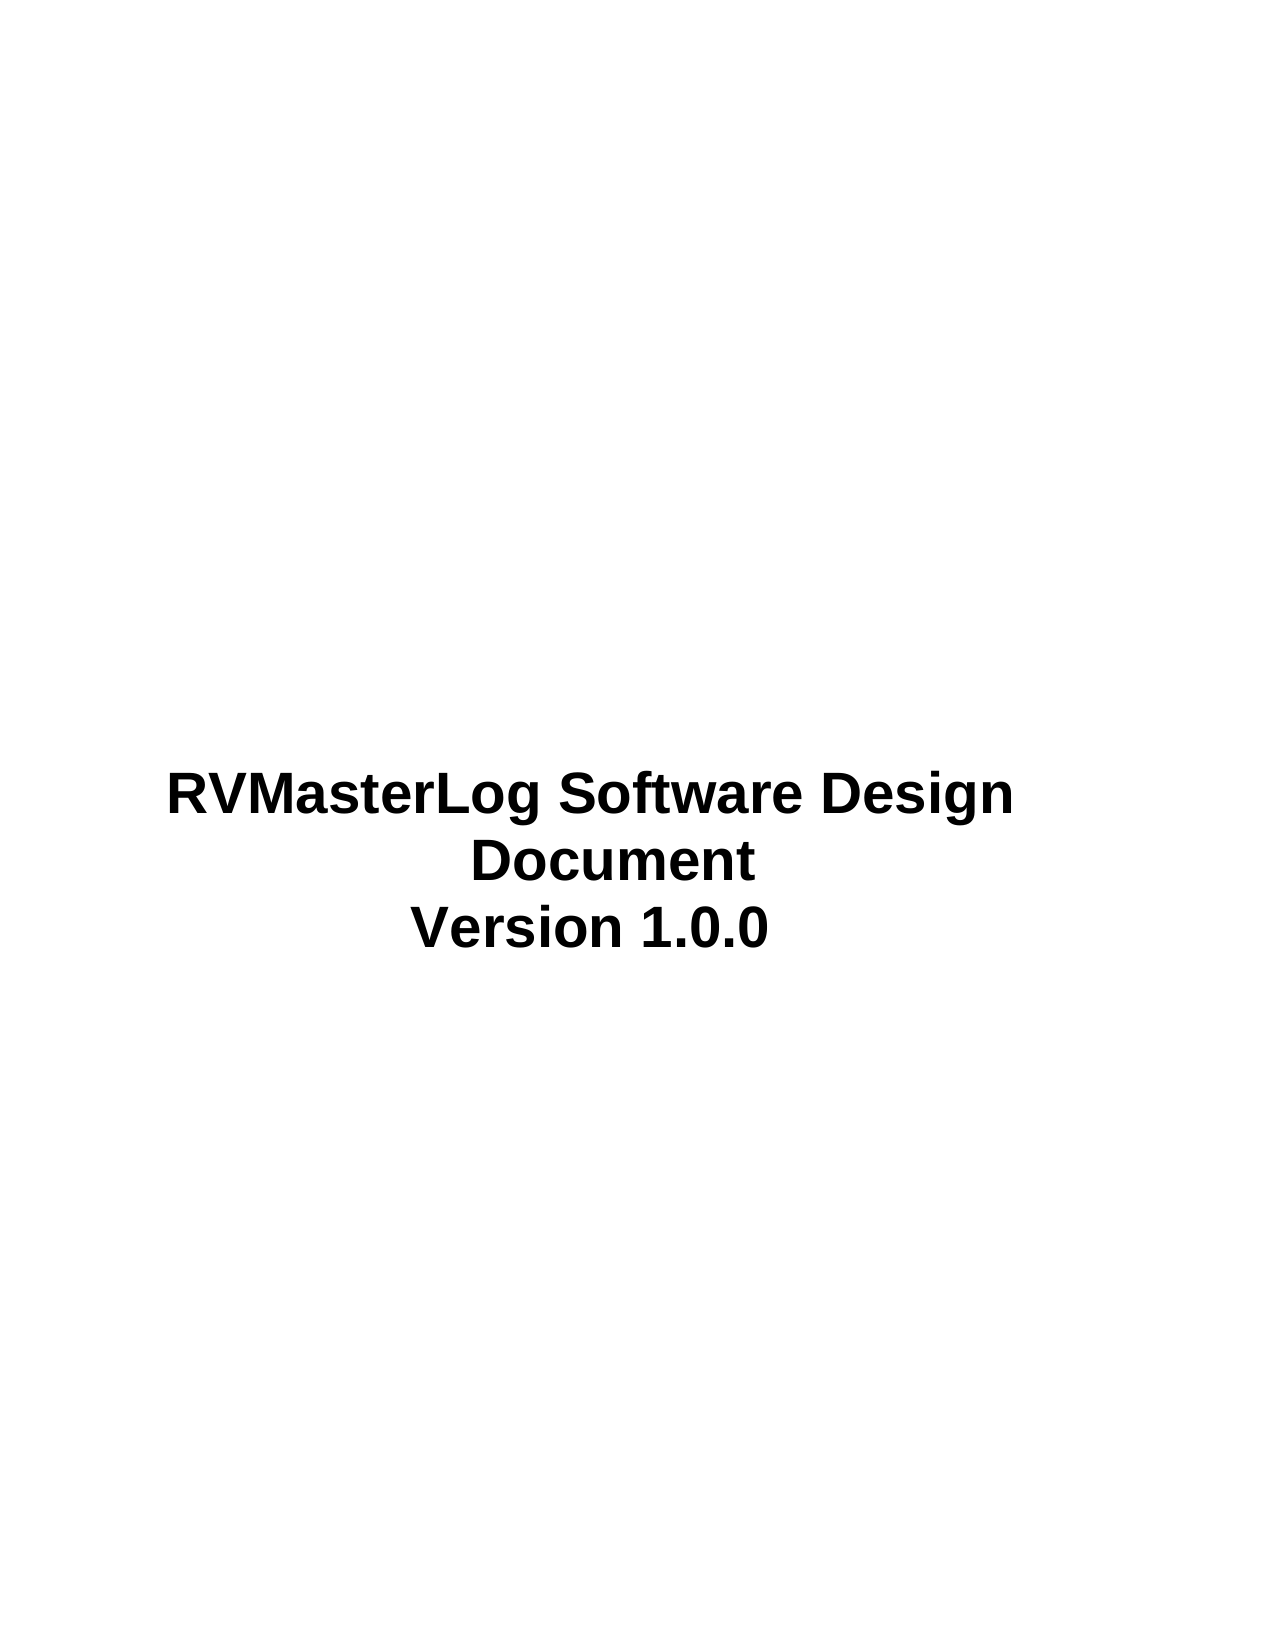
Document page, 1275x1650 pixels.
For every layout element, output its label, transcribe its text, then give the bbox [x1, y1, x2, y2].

subtitle Version 1.0.0 [122, 893, 1059, 960]
subtitle RVMasterLog Software Design Document [122, 759, 1059, 893]
